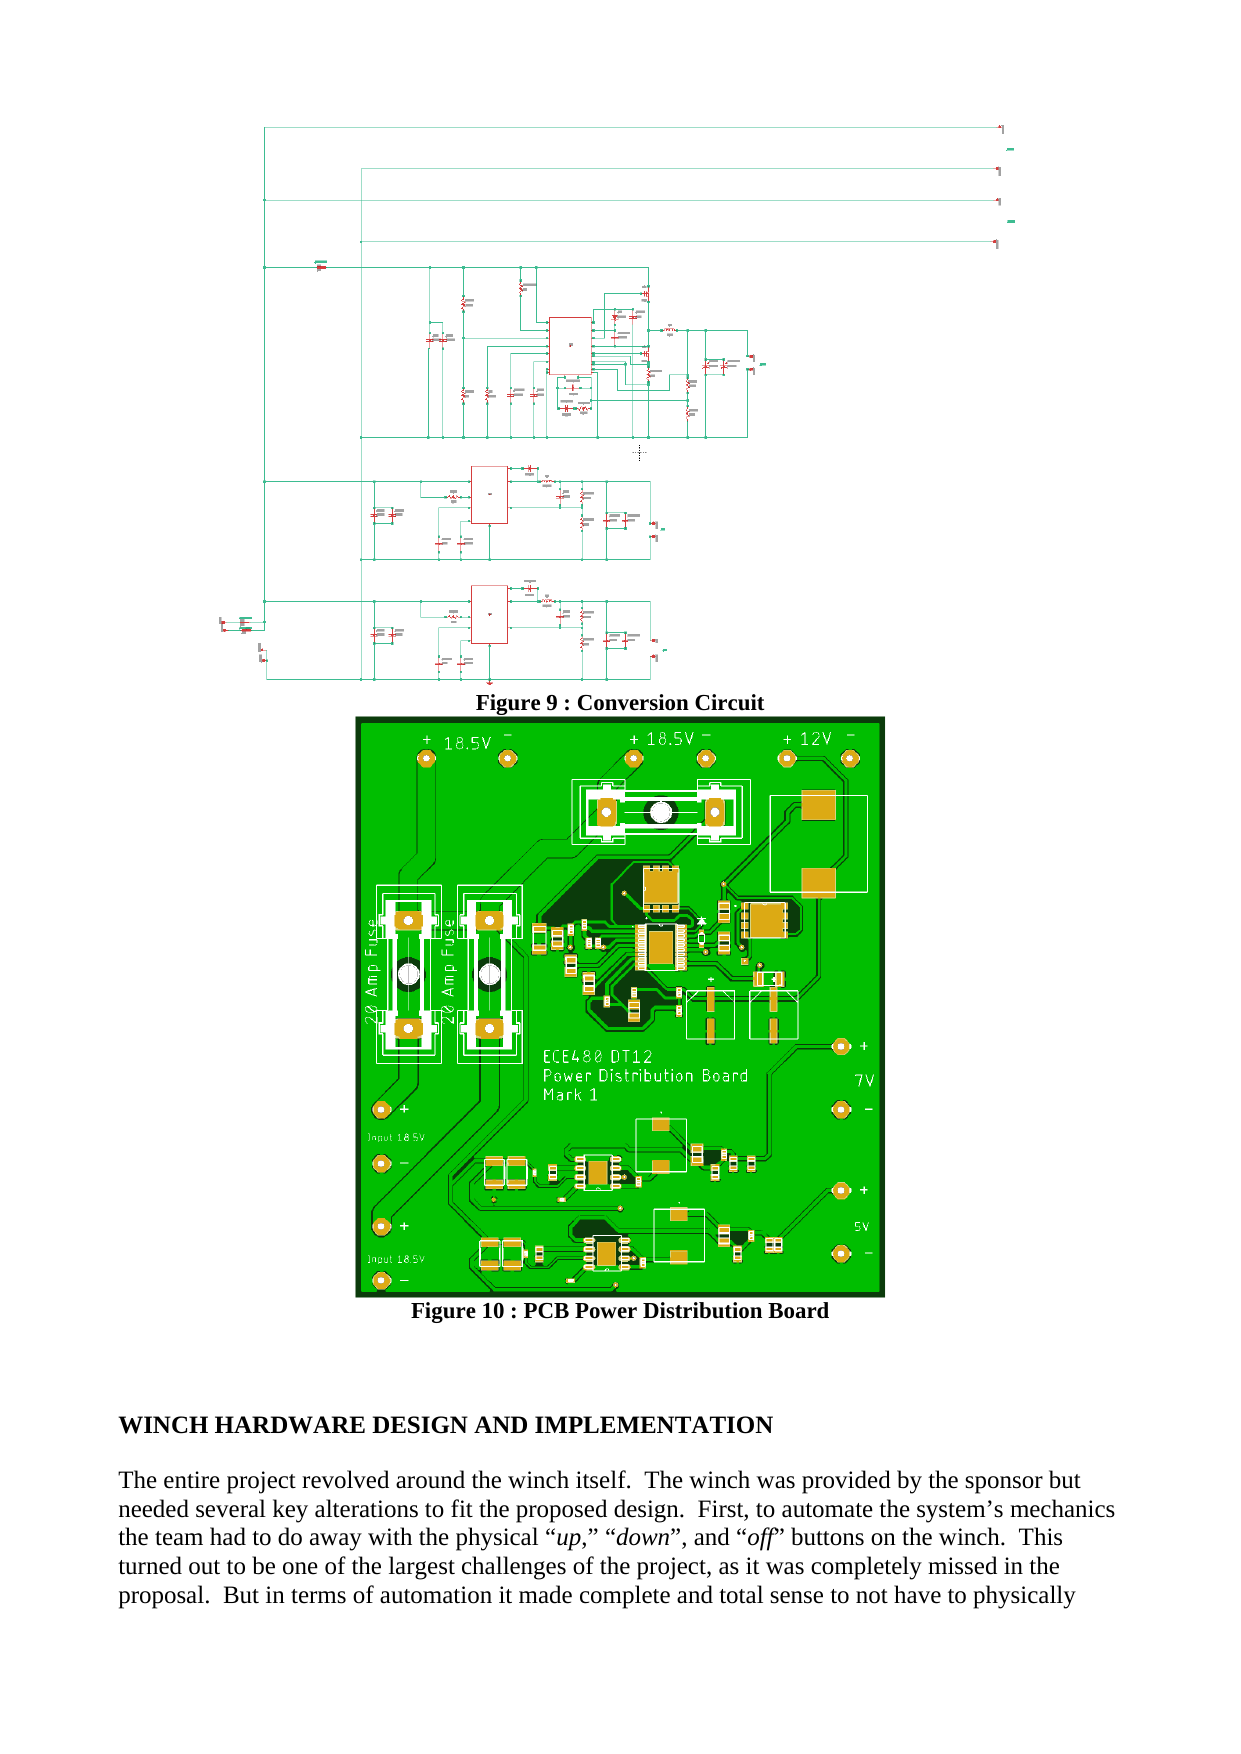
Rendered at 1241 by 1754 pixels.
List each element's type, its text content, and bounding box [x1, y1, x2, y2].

text WINCH HARDWARE DESIGN AND IMPLEMENTATION [118, 1410, 1122, 1439]
text Figure 10 : PCB Power Distribution Board [118, 1297, 1122, 1324]
text The entire project revolved around the winch itself. The winch was provided by the sponsor but needed several key alterations to fit the proposed design. First, to automate the system’s mechanics the team had to do away with the physical “up,” “down”, and “off” buttons on the winch. This turned out to be one of the largest challenges of the project, as it was completely missed in the proposal. But in terms of automation it made complete and total sense to not have to physically [118, 1465, 1122, 1609]
picture [355, 715, 886, 1298]
text Figure 9 : Conversion Circuit [118, 689, 1122, 715]
picture [213, 118, 1027, 689]
